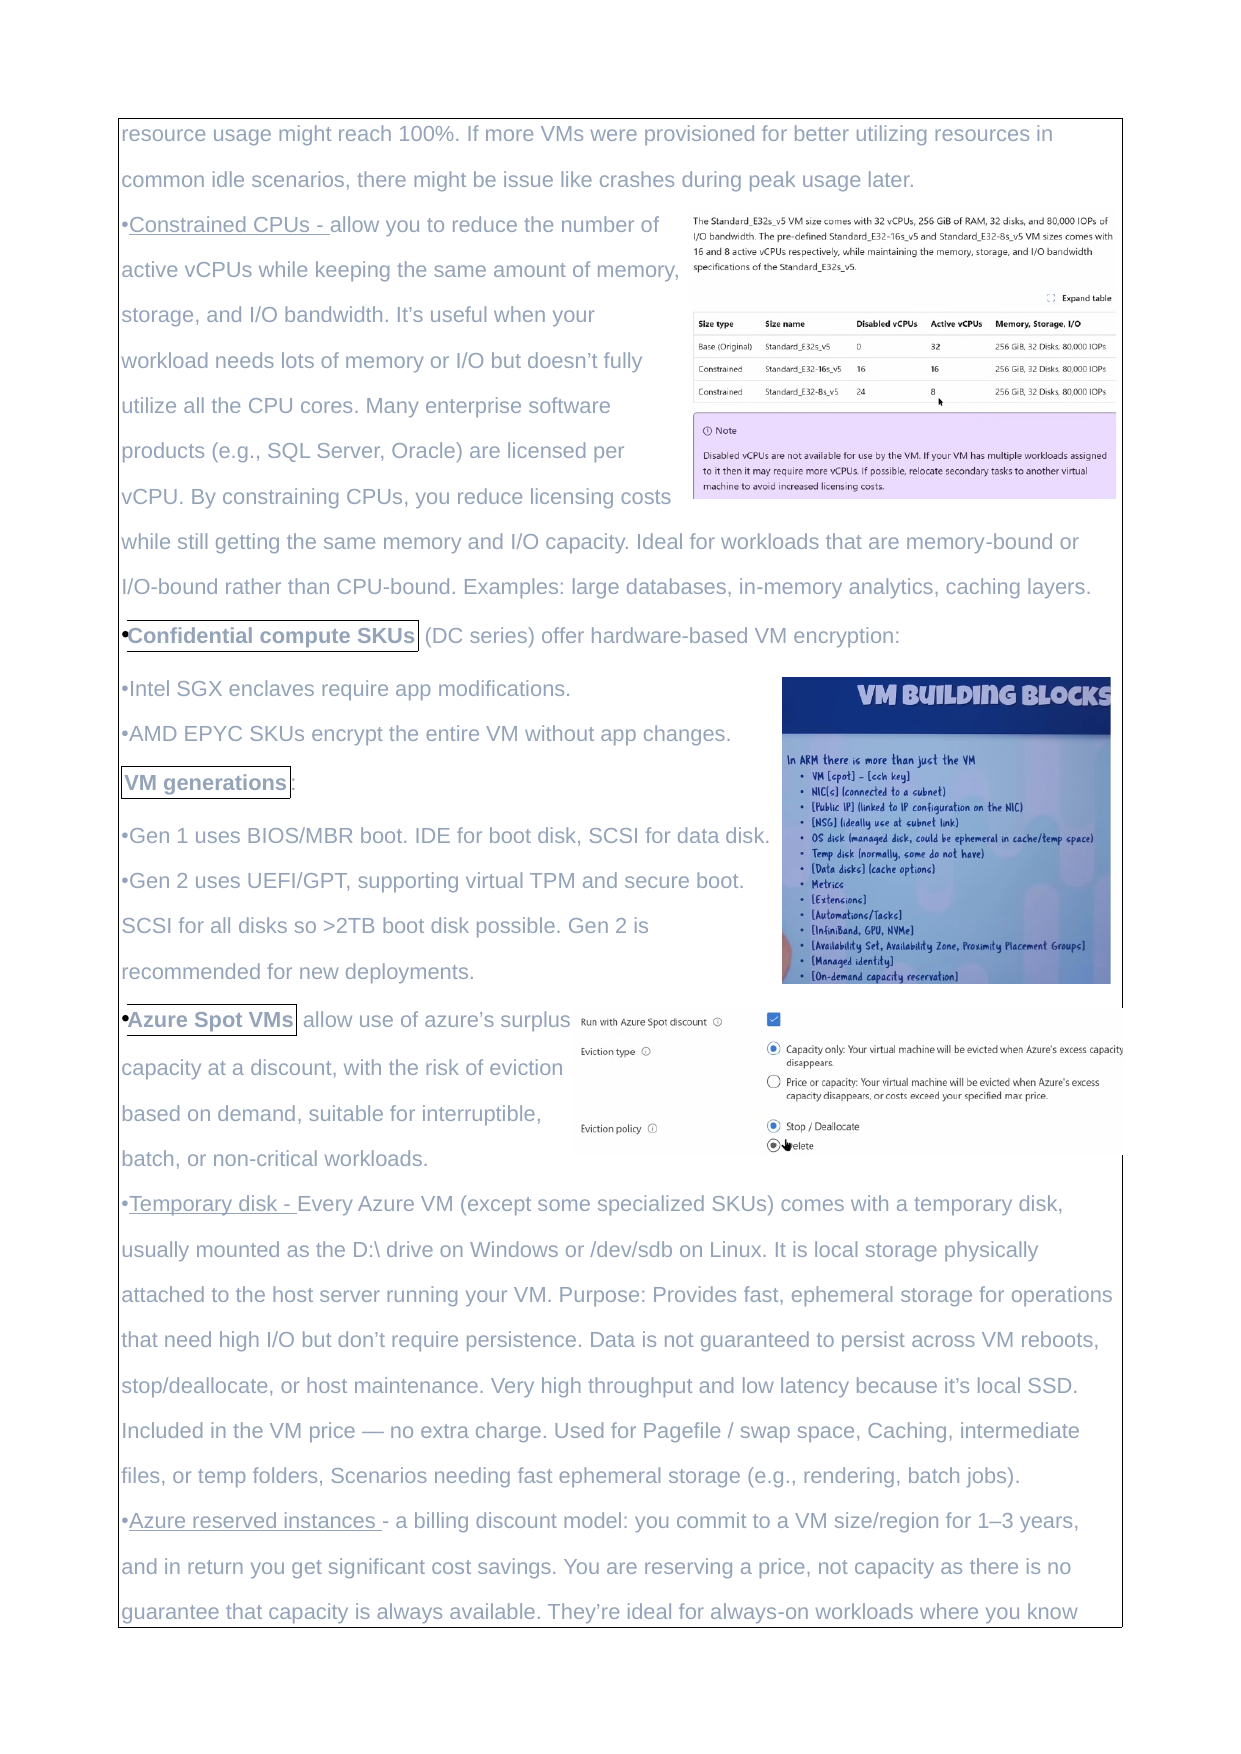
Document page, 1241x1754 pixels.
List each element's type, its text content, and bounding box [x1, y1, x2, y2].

list [1111, 763, 1122, 798]
list VM generations: [119, 763, 782, 798]
list Gen 2 uses UEFI/GPT, supporting virtual TPM and secure boot. SCSI for all disks so >2TB boot disk possible. Gen 2 is recommended for new deployments. [119, 865, 782, 984]
picture [686, 209, 1117, 499]
list Intel SGX enclaves require app modifications. [119, 673, 1122, 701]
list Temporary disk - Every Azure VM (except some specialized SKUs) comes with a temporary disk, usually mounted as the D:\ drive on Windows or /dev/sdb on Linux. It is local storage physically attached to the host server running your VM. Purpose: Provides fast, ephemeral storage for operations that need high I/O but don’t require persistence. Data is not guaranteed to persist across VM reboots, stop/deallocate, or host maintenance. Very high throughput and low latency because it’s local SSD. Included in the VM price — no extra charge. Used for Pagefile / swap space, Caching, intermediate files, or temp folders, Scenarios needing fast ephemeral storage (e.g., rendering, batch jobs). [119, 1188, 1122, 1488]
list Confidential compute SKUs (DC series) offer hardware-based VM encryption: [119, 617, 1122, 651]
list AMD EPYC SKUs encrypt the entire VM without app changes. [119, 718, 782, 746]
picture [573, 1008, 1123, 1155]
list resource usage might reach 100%. If more VMs were provisioned for better utilizing resources in common idle scenarios, there might be issue like crashes during peak usage later. [119, 119, 1122, 192]
list Azure reserved instances - a billing discount model: you commit to a VM size/region for 1–3 years, and in return you get significant cost savings. You are reserving a price, not capacity as there is no guarantee that capacity is always available. They’re ideal for always‑on workloads where you know [119, 1505, 1122, 1627]
list Constrained CPUs - allow you to reduce the number of active vCPUs while keeping the same amount of memory, storage, and I/O bandwidth. It’s useful when your workload needs lots of memory or I/O but doesn’t fully utilize all the CPU cores. Many enterprise software products (e.g., SQL Server, Oracle) are licensed per vCPU. By constraining CPUs, you reduce licensing costs while still getting the same memory and I/O capacity. Ideal for workloads that are memory‑bound or I/O‑bound rather than CPU‑bound. Examples: large databases, in‑memory analytics, caching layers. [119, 209, 1122, 599]
list Azure Spot VMs allow use of azure’s surplus capacity at a discount, with the risk of eviction based on demand, suitable for interruptible, batch, or non-critical workloads. [119, 1001, 1122, 1171]
picture [782, 677, 1111, 984]
list Gen 1 uses BIOS/MBR boot. IDE for boot disk, SCSI for data disk. [119, 820, 782, 848]
